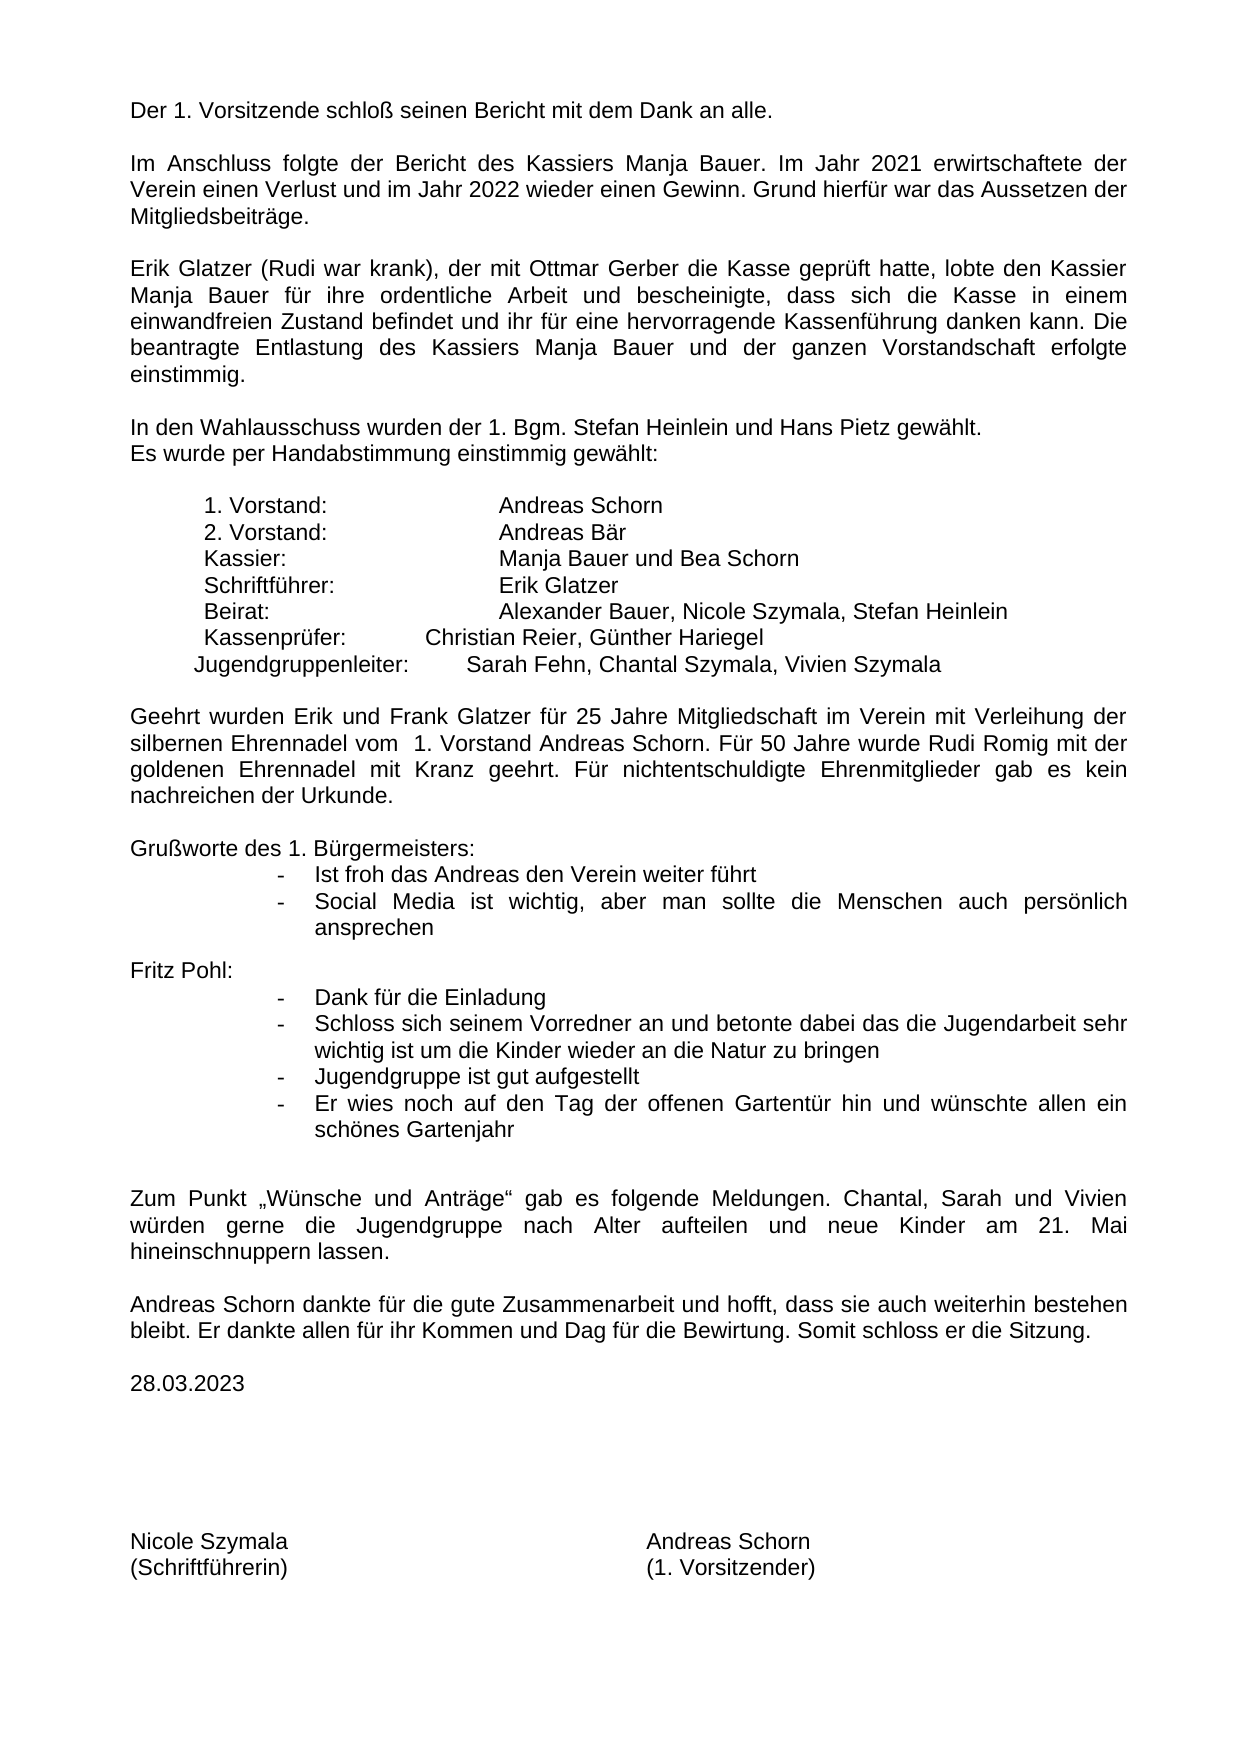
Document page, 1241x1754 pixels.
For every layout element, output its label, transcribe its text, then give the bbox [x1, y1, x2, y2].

text In den Wahlausschuss wurden der 1. Bgm. Stefan Heinlein und Hans Pietz gewählt. [130, 413, 1128, 440]
list Social Media ist wichtig, aber man sollte die Menschen auch persönlich ansprechen [277, 888, 1128, 941]
list Er wies noch auf den Tag der offenen Gartentür hin und wünschte allen ein schönes Gartenjahr [277, 1089, 1128, 1142]
text 2. Vorstand: Andreas Bär [130, 519, 1128, 545]
text Grußworte des 1. Bürgermeisters: [130, 835, 1128, 861]
text Schriftführer: Erik Glatzer [130, 572, 1128, 598]
text 28.03.2023 [130, 1370, 1128, 1396]
text Fritz Pohl: [130, 957, 1128, 984]
text (Schriftführerin) (1. Vorsitzender) [130, 1554, 1128, 1581]
text Andreas Schorn dankte für die gute Zusammenarbeit und hofft, dass sie auch weiterhin bestehen bleibt. Er dankte allen für ihr Kommen und Dag für die Bewirtung. Somit schloss er die Sitzung. [130, 1291, 1128, 1343]
text 1. Vorstand: Andreas Schorn [130, 492, 1128, 519]
text Beirat: Alexander Bauer, Nicole Szymala, Stefan Heinlein [204, 598, 1128, 624]
text Es wurde per Handabstimmung einstimmig gewählt: [130, 440, 1128, 466]
text Kassier: Manja Bauer und Bea Schorn [130, 545, 1128, 572]
text Geehrt wurden Erik und Frank Glatzer für 25 Jahre Mitgliedschaft im Verein mit Verleihung der silbernen Ehrennadel vom 1. Vorstand Andreas Schorn. Für 50 Jahre wurde Rudi Romig mit der goldenen Ehrennadel mit Kranz geehrt. Für nichtentschuldigte Ehrenmitglieder gab es kein nachreichen der Urkunde. [130, 703, 1128, 809]
list Jugendgruppe ist gut aufgestellt [277, 1063, 1128, 1089]
text Im Anschluss folgte der Bericht des Kassiers Manja Bauer. Im Jahr 2021 erwirtschaftete der Verein einen Verlust und im Jahr 2022 wieder einen Gewinn. Grund hierfür war das Aussetzen der Mitgliedsbeiträge. [130, 150, 1128, 229]
list Schloss sich seinem Vorredner an und betonte dabei das die Jugendarbeit sehr wichtig ist um die Kinder wieder an die Natur zu bringen [277, 1010, 1128, 1063]
text Zum Punkt „Wünsche und Anträge“ gab es folgende Meldungen. Chantal, Sarah und Vivien würden gerne die Jugendgruppe nach Alter aufteilen und neue Kinder am 21. Mai hineinschnuppern lassen. [130, 1185, 1128, 1264]
text Erik Glatzer (Rudi war krank), der mit Ottmar Gerber die Kasse geprüft hatte, lobte den Kassier Manja Bauer für ihre ordentliche Arbeit und bescheinigte, dass sich die Kasse in einem einwandfreien Zustand befindet und ihr für eine hervorragende Kassenführung danken kann. Die beantragte Entlastung des Kassiers Manja Bauer und der ganzen Vorstandschaft erfolgte einstimmig. [130, 255, 1128, 387]
text Kassenprüfer: Christian Reier, Günther Hariegel [130, 624, 1128, 651]
text Jugendgruppenleiter: Sarah Fehn, Chantal Szymala, Vivien Szymala [130, 651, 1128, 677]
text Der 1. Vorsitzende schloß seinen Bericht mit dem Dank an alle. [130, 97, 1128, 123]
list Dank für die Einladung [277, 984, 1128, 1010]
text Nicole Szymala Andreas Schorn [130, 1528, 1128, 1554]
list Ist froh das Andreas den Verein weiter führt [277, 861, 1128, 888]
